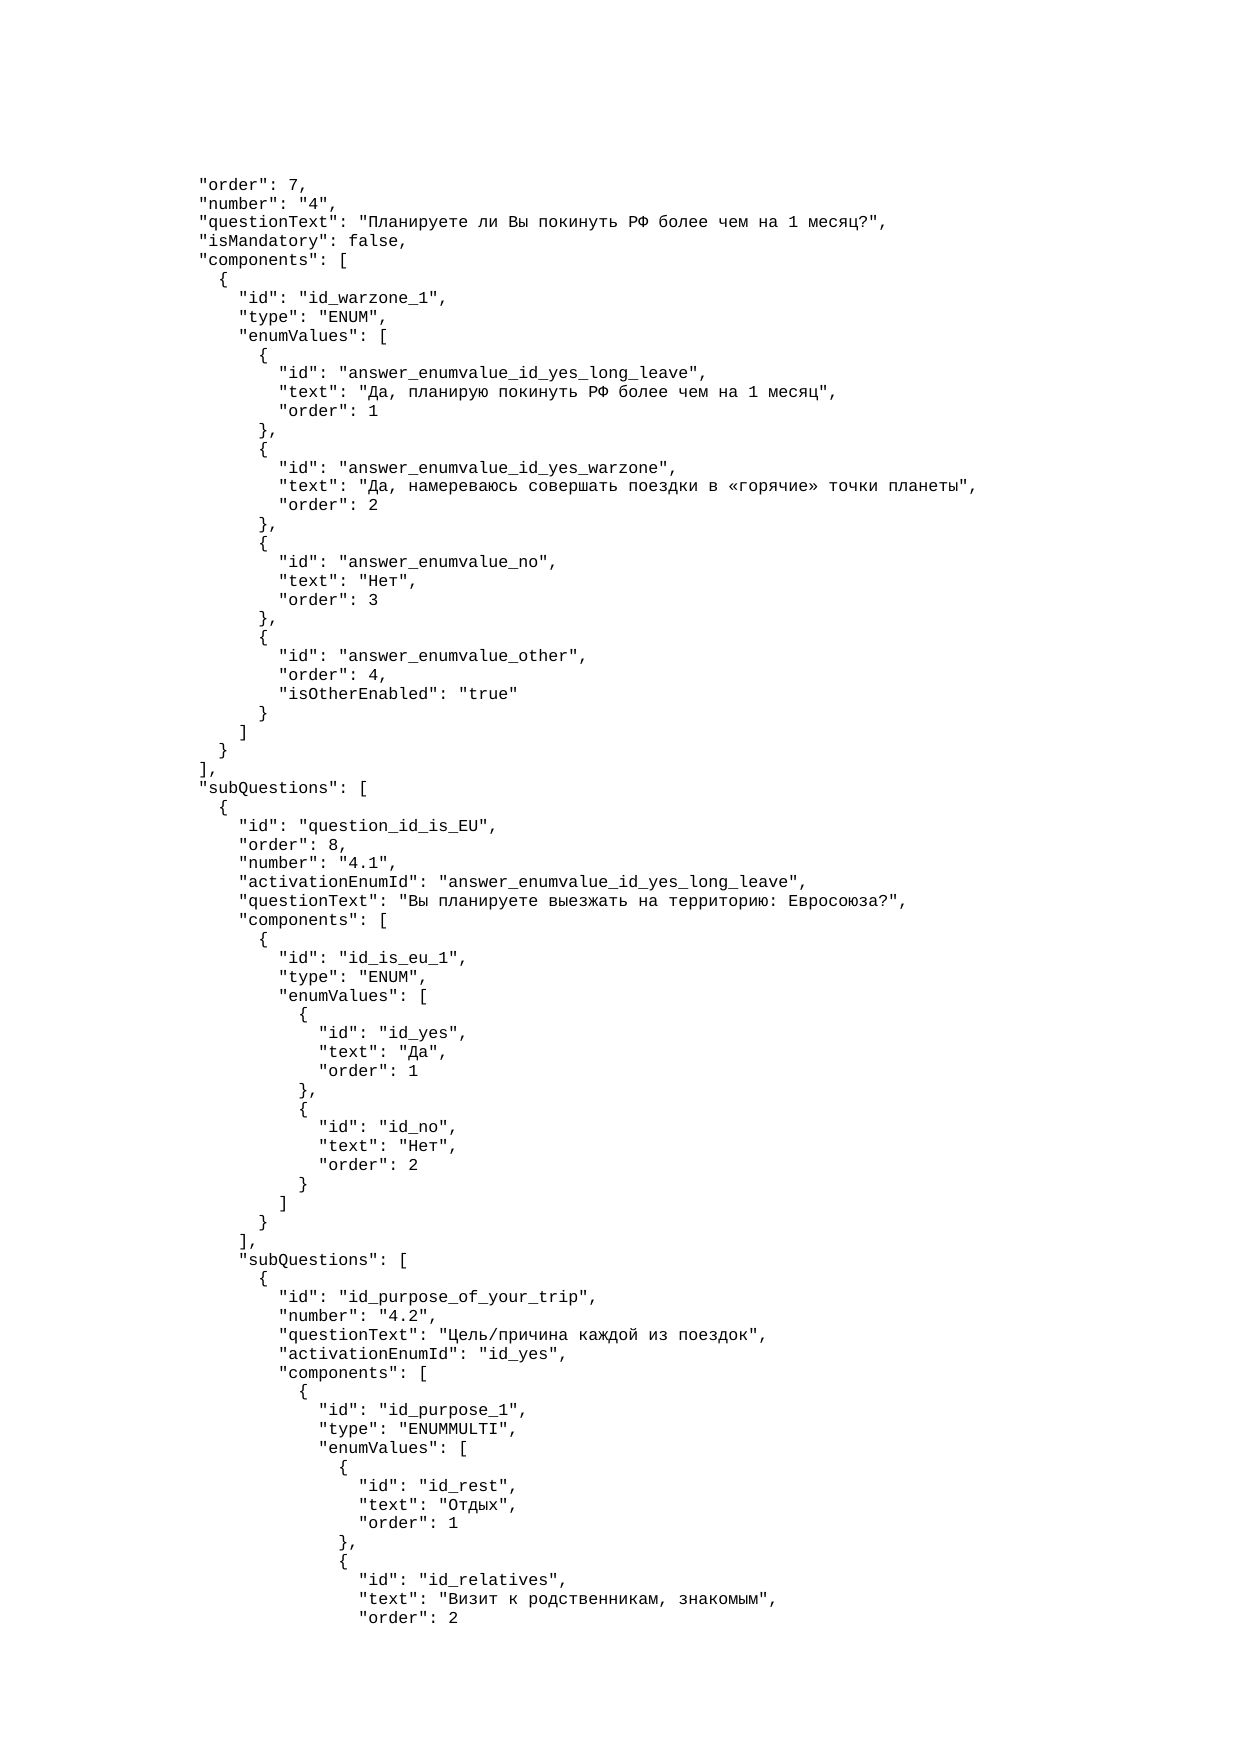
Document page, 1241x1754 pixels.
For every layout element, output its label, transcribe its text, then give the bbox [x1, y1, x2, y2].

text "id": "id_yes", [118, 1025, 1122, 1044]
text ] [118, 1194, 1122, 1213]
text "text": "Да, намереваюсь совершать поездки в «горячие» точки планеты", [118, 478, 1122, 497]
text } [118, 742, 1122, 761]
text "type": "ENUM", [118, 308, 1122, 327]
text "questionText": "Вы планируете выезжать на территорию: Евросоюза?", [118, 893, 1122, 912]
text "subQuestions": [ [118, 780, 1122, 798]
text ], [118, 1232, 1122, 1251]
text "text": "Да, планирую покинуть РФ более чем на 1 месяц", [118, 384, 1122, 403]
text "id": "answer_enumvalue_other", [118, 648, 1122, 667]
text { [118, 1383, 1122, 1402]
text "text": "Отдых", [118, 1496, 1122, 1515]
text "number": "4.2", [118, 1308, 1122, 1326]
text { [118, 1270, 1122, 1289]
text "order": 4, [118, 667, 1122, 685]
text "order": 1 [118, 403, 1122, 421]
text "order": 8, [118, 836, 1122, 855]
text } [118, 1213, 1122, 1232]
text { [118, 271, 1122, 289]
text "text": "Визит к родственникам, знакомым", [118, 1590, 1122, 1609]
text "order": 2 [118, 497, 1122, 516]
text "id": "answer_enumvalue_id_yes_warzone", [118, 459, 1122, 478]
text { [118, 346, 1122, 365]
text "components": [ [118, 252, 1122, 271]
text }, [118, 421, 1122, 440]
text }, [118, 1534, 1122, 1553]
text "number": "4", [118, 195, 1122, 214]
text "enumValues": [ [118, 1439, 1122, 1458]
text "id": "id_purpose_1", [118, 1402, 1122, 1421]
text "text": "Нет", [118, 1138, 1122, 1157]
text { [118, 798, 1122, 817]
text "enumValues": [ [118, 987, 1122, 1006]
text "text": "Нет", [118, 572, 1122, 591]
text "order": 2 [118, 1609, 1122, 1628]
text "id": "id_no", [118, 1119, 1122, 1138]
text "order": 1 [118, 1062, 1122, 1081]
text "activationEnumId": "answer_enumvalue_id_yes_long_leave", [118, 874, 1122, 893]
text "id": "answer_enumvalue_no", [118, 553, 1122, 572]
text { [118, 1100, 1122, 1119]
text "order": 3 [118, 591, 1122, 610]
text { [118, 1458, 1122, 1477]
text "questionText": "Планируете ли Вы покинуть РФ более чем на 1 месяц?", [118, 214, 1122, 233]
text } [118, 1176, 1122, 1194]
text "order": 7, [118, 176, 1122, 195]
text ], [118, 761, 1122, 780]
text { [118, 931, 1122, 949]
text { [118, 534, 1122, 553]
text "id": "answer_enumvalue_id_yes_long_leave", [118, 365, 1122, 384]
text "id": "question_id_is_EU", [118, 817, 1122, 836]
text "type": "ENUMMULTI", [118, 1421, 1122, 1439]
text "number": "4.1", [118, 855, 1122, 874]
text } [118, 704, 1122, 723]
text }, [118, 516, 1122, 534]
text "enumValues": [ [118, 327, 1122, 346]
text "id": "id_purpose_of_your_trip", [118, 1289, 1122, 1308]
text "type": "ENUM", [118, 968, 1122, 987]
text "questionText": "Цель/причина каждой из поездок", [118, 1326, 1122, 1345]
text }, [118, 610, 1122, 629]
text { [118, 1553, 1122, 1572]
text "order": 1 [118, 1515, 1122, 1534]
text { [118, 1006, 1122, 1025]
text "subQuestions": [ [118, 1251, 1122, 1270]
text }, [118, 1081, 1122, 1100]
text { [118, 440, 1122, 459]
text "components": [ [118, 1364, 1122, 1383]
text "id": "id_is_eu_1", [118, 949, 1122, 968]
text { [118, 629, 1122, 648]
text "isMandatory": false, [118, 233, 1122, 252]
text "id": "id_relatives", [118, 1572, 1122, 1590]
text "id": "id_warzone_1", [118, 289, 1122, 308]
text "components": [ [118, 912, 1122, 931]
text "id": "id_rest", [118, 1477, 1122, 1496]
text "order": 2 [118, 1157, 1122, 1176]
text "isOtherEnabled": "true" [118, 685, 1122, 704]
text "text": "Да", [118, 1044, 1122, 1062]
text "activationEnumId": "id_yes", [118, 1345, 1122, 1364]
text ] [118, 723, 1122, 742]
